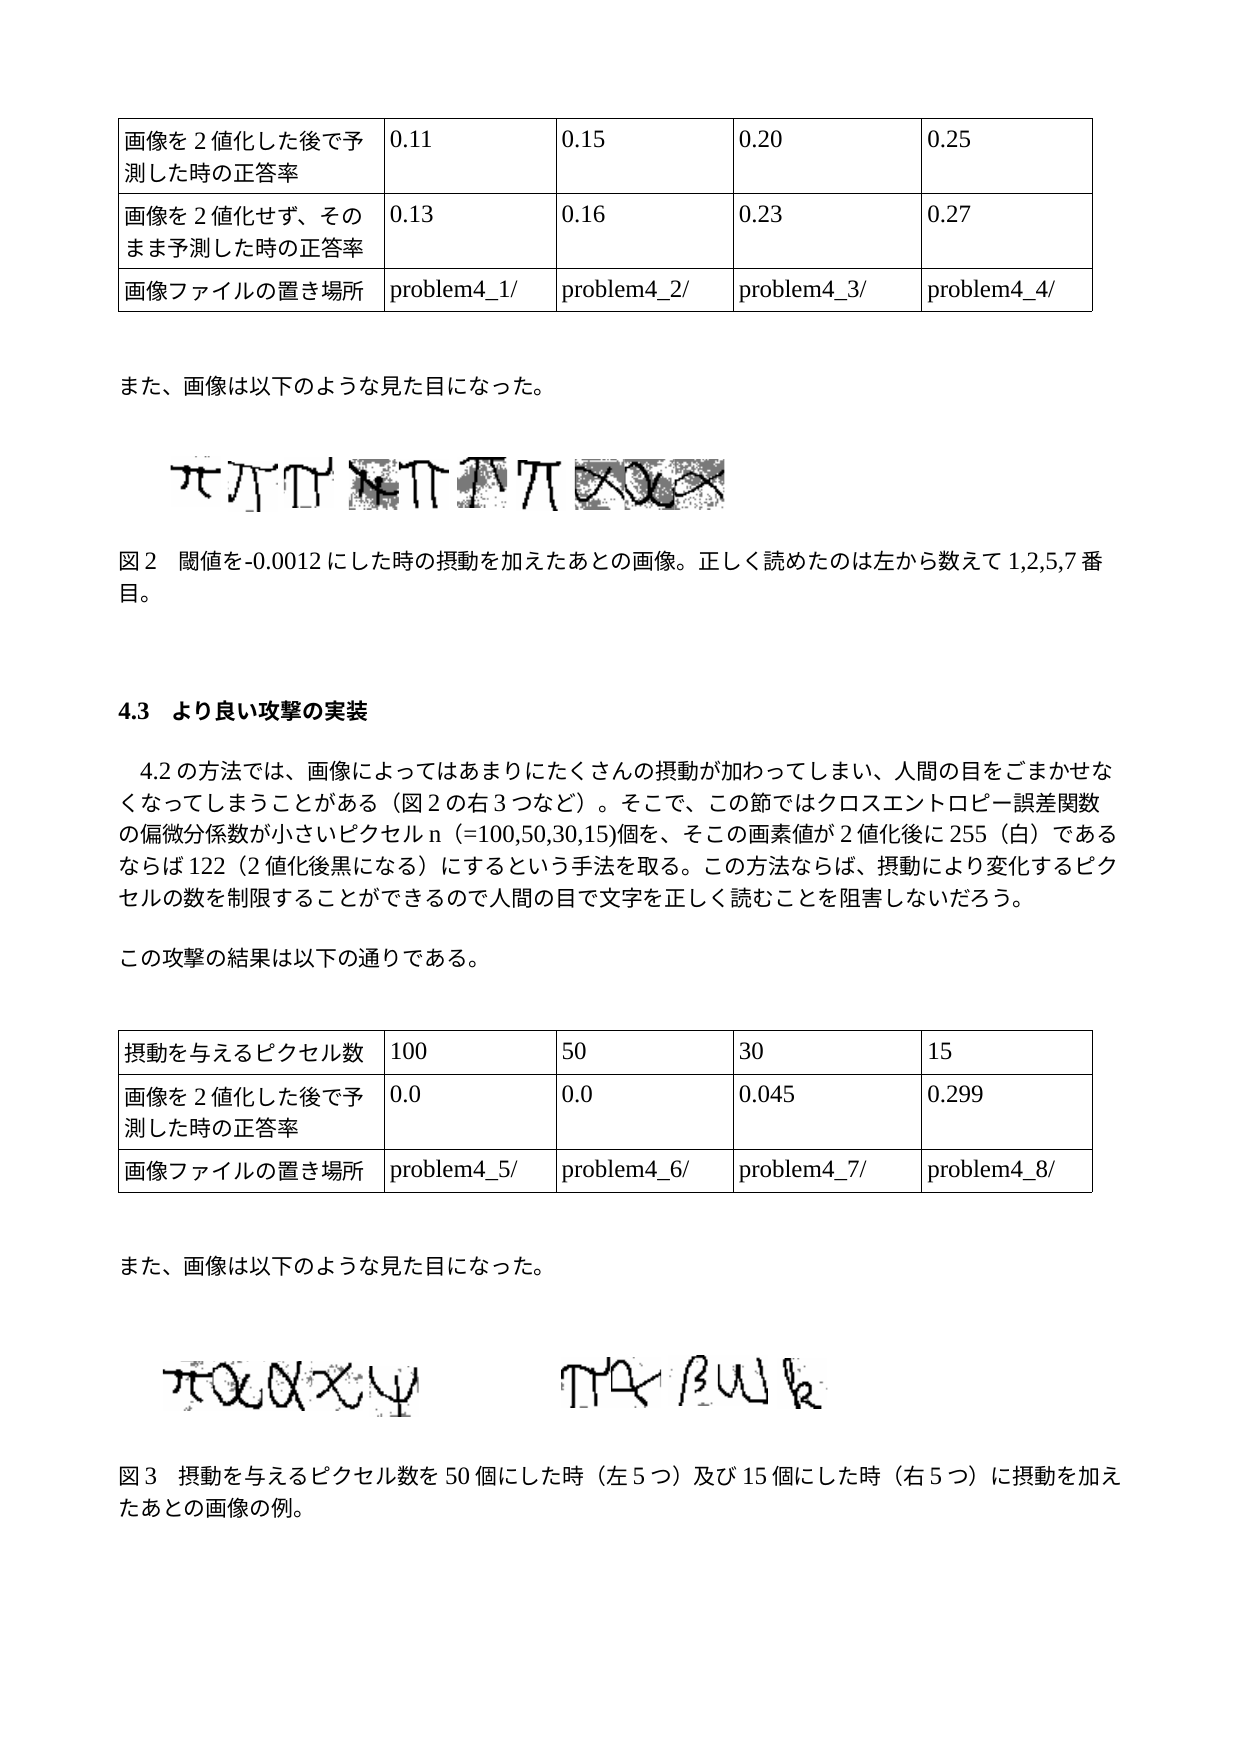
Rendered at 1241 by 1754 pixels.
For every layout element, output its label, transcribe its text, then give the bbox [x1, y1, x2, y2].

table_cell problem4_1/ [385, 269, 556, 311]
text 4.3 より良い攻撃の実装 [118, 694, 1122, 725]
table_cell problem4_3/ [734, 269, 921, 311]
table_cell 0.23 [734, 194, 921, 268]
text また、画像は以下のような見た目になった。 [118, 1249, 1122, 1281]
table_cell 0.20 [734, 119, 921, 193]
table_cell 0.0 [557, 1075, 733, 1148]
table_header 摂動を与えるピクセル数 [119, 1031, 384, 1074]
table_cell 画像ファイルの置き場所 [119, 269, 384, 311]
table_cell 画像を2値化せず、そのまま予測した時の正答率 [119, 194, 384, 268]
table_cell 0.045 [734, 1075, 921, 1148]
text この攻撃の結果は以下の通りである。 [118, 941, 1122, 973]
table_cell 0.15 [557, 119, 733, 193]
table_header 30 [734, 1031, 921, 1074]
picture [170, 456, 221, 507]
table_cell 画像を2値化した後で予測した時の正答率 [119, 1075, 384, 1148]
table_cell 0.0 [385, 1075, 556, 1148]
text 4.2の方法では、画像によってはあまりにたくさんの摂動が加わってしまい、人間の目をごまかせなくなってしまうことがある（図2の右3つなど）。そこで、この節ではクロスエントロピー誤差関数の偏微分係数が小さいピクセルn（=100,50,30,15)個を、そこの画素値が2値化後に255（白）であるならば122（2値化後黒になる）にするという手法を取る。この方法ならば、摂動により変化するピクセルの数を制限することができるので人間の目で文字を正しく読むことを阻害しないだろう。 [118, 754, 1122, 912]
table_cell 0.25 [922, 119, 1092, 193]
table_cell 0.11 [385, 119, 556, 193]
table_cell 画像ファイルの置き場所 [119, 1150, 384, 1192]
picture [227, 461, 278, 512]
picture [368, 1366, 419, 1417]
picture [515, 460, 566, 511]
table_cell problem4_2/ [557, 269, 733, 311]
picture [283, 457, 334, 508]
table_header 50 [557, 1031, 733, 1074]
text また、画像は以下のような見た目になった。 [118, 369, 1122, 400]
picture [457, 457, 508, 508]
table_cell problem4_8/ [922, 1150, 1092, 1192]
picture [574, 459, 725, 510]
table_header 15 [922, 1031, 1092, 1074]
table_cell problem4_4/ [922, 269, 1092, 311]
table_cell 0.16 [557, 194, 733, 268]
table_cell 0.13 [385, 194, 556, 268]
table_cell 0.27 [922, 194, 1092, 268]
table_cell problem4_6/ [557, 1150, 733, 1192]
picture [162, 1361, 363, 1411]
table_cell problem4_5/ [385, 1150, 556, 1192]
picture [561, 1357, 662, 1408]
table_cell 画像を2値化した後で予測した時の正答率 [119, 119, 384, 193]
text 図3 摂動を与えるピクセル数を50個にした時（左5つ）及び15個にした時（右5つ）に摂動を加えたあとの画像の例。 [118, 1459, 1122, 1523]
picture [777, 1358, 828, 1409]
picture [668, 1355, 768, 1406]
table_cell problem4_7/ [734, 1150, 921, 1192]
text 図2 閾値を-0.0012にした時の摂動を加えたあとの画像。正しく読めたのは左から数えて1,2,5,7番目。 [118, 544, 1122, 607]
table_cell 0.299 [922, 1075, 1092, 1148]
table_header 100 [385, 1031, 556, 1074]
picture [348, 459, 449, 510]
